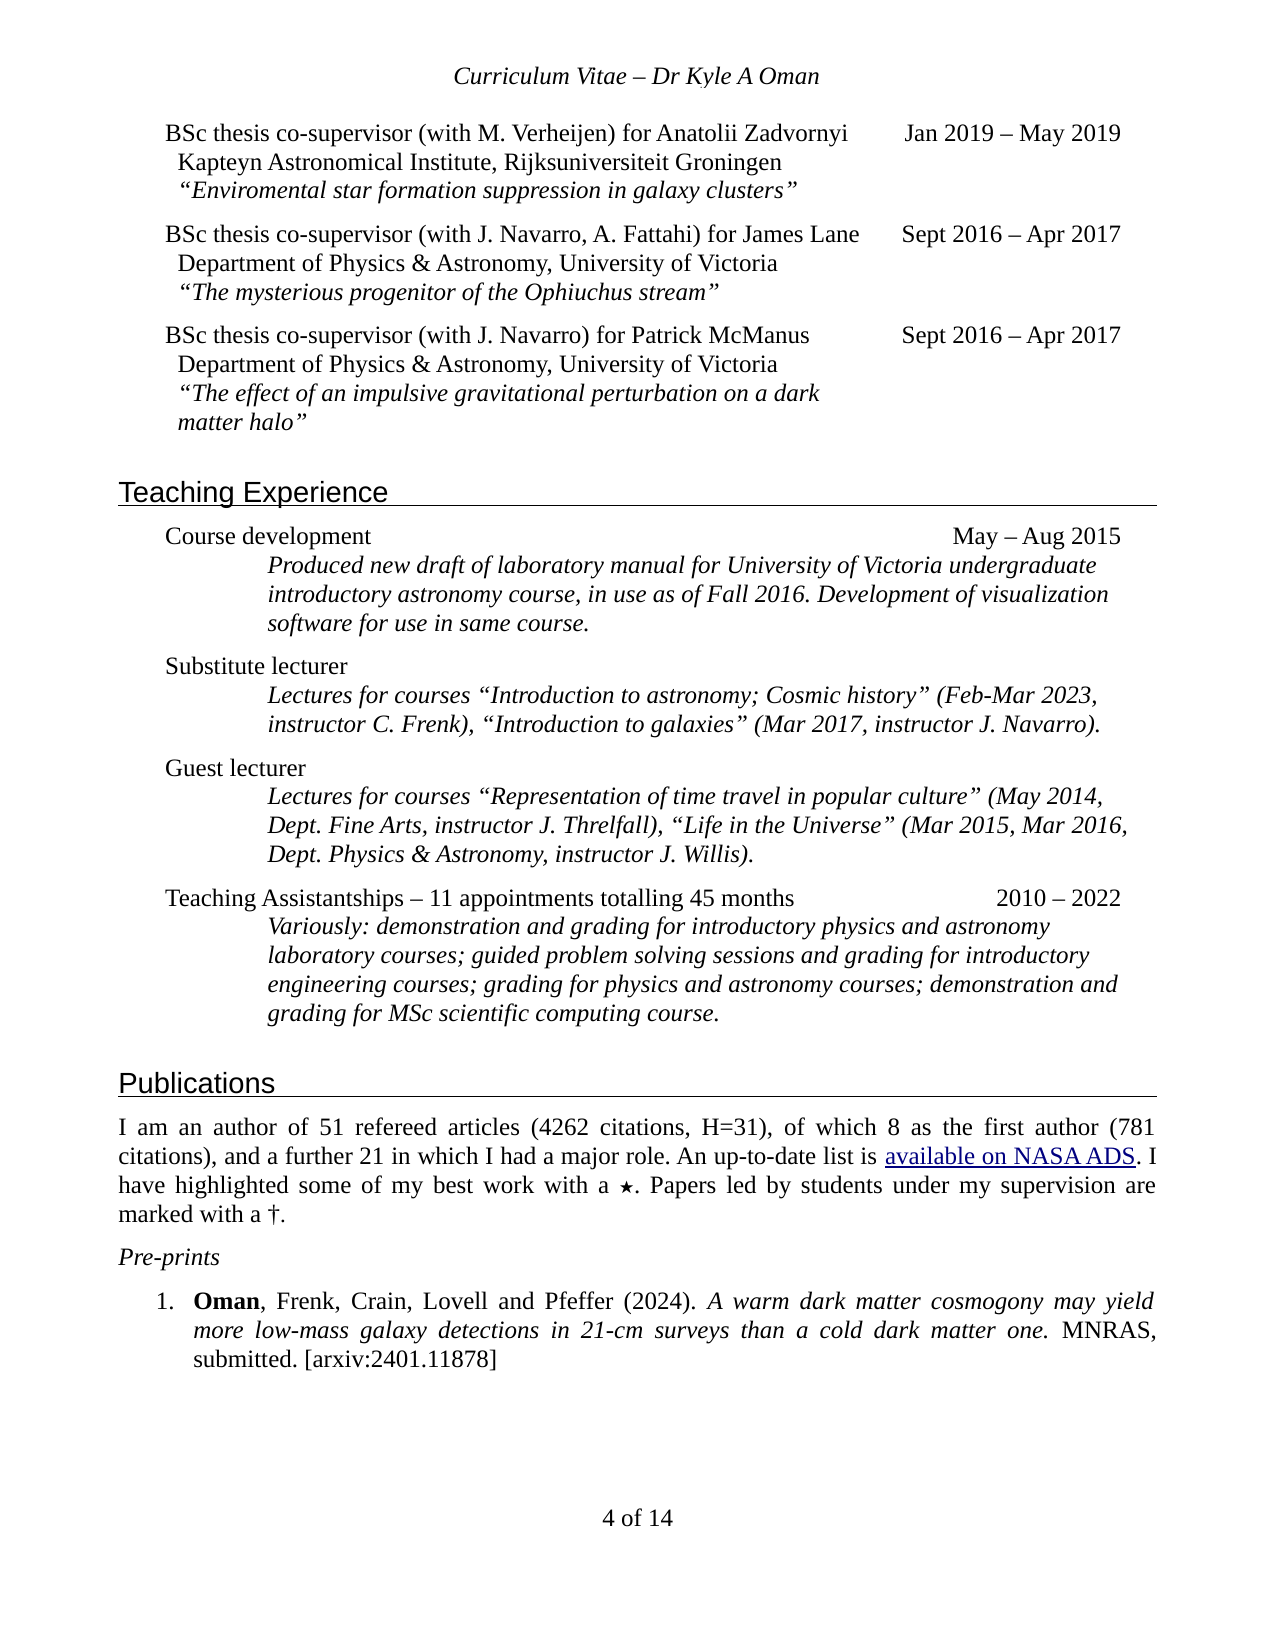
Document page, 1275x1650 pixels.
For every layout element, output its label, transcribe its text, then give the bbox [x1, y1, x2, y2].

text BSc thesis co-supervisor (with M. Verheijen) for Anatolii Zadvornyi Jan 2019 – May 2019 Kapteyn Astronomical Institute, Rijksuniversiteit Groningen “Enviromental star formation suppression in galaxy clusters” [118, 118, 1157, 204]
subtitle Teaching Experience [118, 475, 1157, 505]
text Course development May – Aug 2015 Produced new draft of laboratory manual for University of Victoria undergraduate introductory astronomy course, in use as of Fall 2016. Development of visualization software for use in same course. [118, 521, 1157, 636]
text Pre-prints [118, 1242, 1157, 1271]
text BSc thesis co-supervisor (with J. Navarro, A. Fattahi) for James Lane Sept 2016 – Apr 2017 Department of Physics & Astronomy, University of Victoria “The mysterious progenitor of the Ophiuchus stream” [118, 219, 1157, 305]
text I am an author of 51 refereed articles (4262 citations, H=31), of which 8 as the first author (781 citations), and a further 21 in which I had a major role. An up-to-date list is available on NASA ADS. I have highlighted some of my best work with a ★. Papers led by students under my supervision are marked with a †. [118, 1112, 1157, 1227]
text Guest lecturer Lectures for courses “Representation of time travel in popular culture” (May 2014, Dept. Fine Arts, instructor J. Threlfall), “Life in the Universe” (Mar 2015, Mar 2016, Dept. Physics & Astronomy, instructor J. Willis). [118, 753, 1157, 868]
text BSc thesis co-supervisor (with J. Navarro) for Patrick McManus Sept 2016 – Apr 2017 Department of Physics & Astronomy, University of Victoria “The effect of an impulsive gravitational perturbation on a dark matter halo” [118, 320, 1157, 435]
subtitle Publications [118, 1066, 1157, 1096]
text Teaching Assistantships – 11 appointments totalling 45 months 2010 – 2022 Variously: demonstration and grading for introductory physics and astronomy laboratory courses; guided problem solving sessions and grading for introductory engineering courses; grading for physics and astronomy courses; demonstration and grading for MSc scientific computing course. [118, 883, 1157, 1026]
list Oman, Frenk, Crain, Lovell and Pfeffer (2024). A warm dark matter cosmogony may yield more low-mass galaxy detections in 21-cm surveys than a cold dark matter one. MNRAS, submitted. [arxiv:2401.11878] [156, 1286, 1157, 1372]
text Substitute lecturer Lectures for courses “Introduction to astronomy; Cosmic history” (Feb-Mar 2023, instructor C. Frenk), “Introduction to galaxies” (Mar 2017, instructor J. Navarro). [118, 651, 1157, 738]
